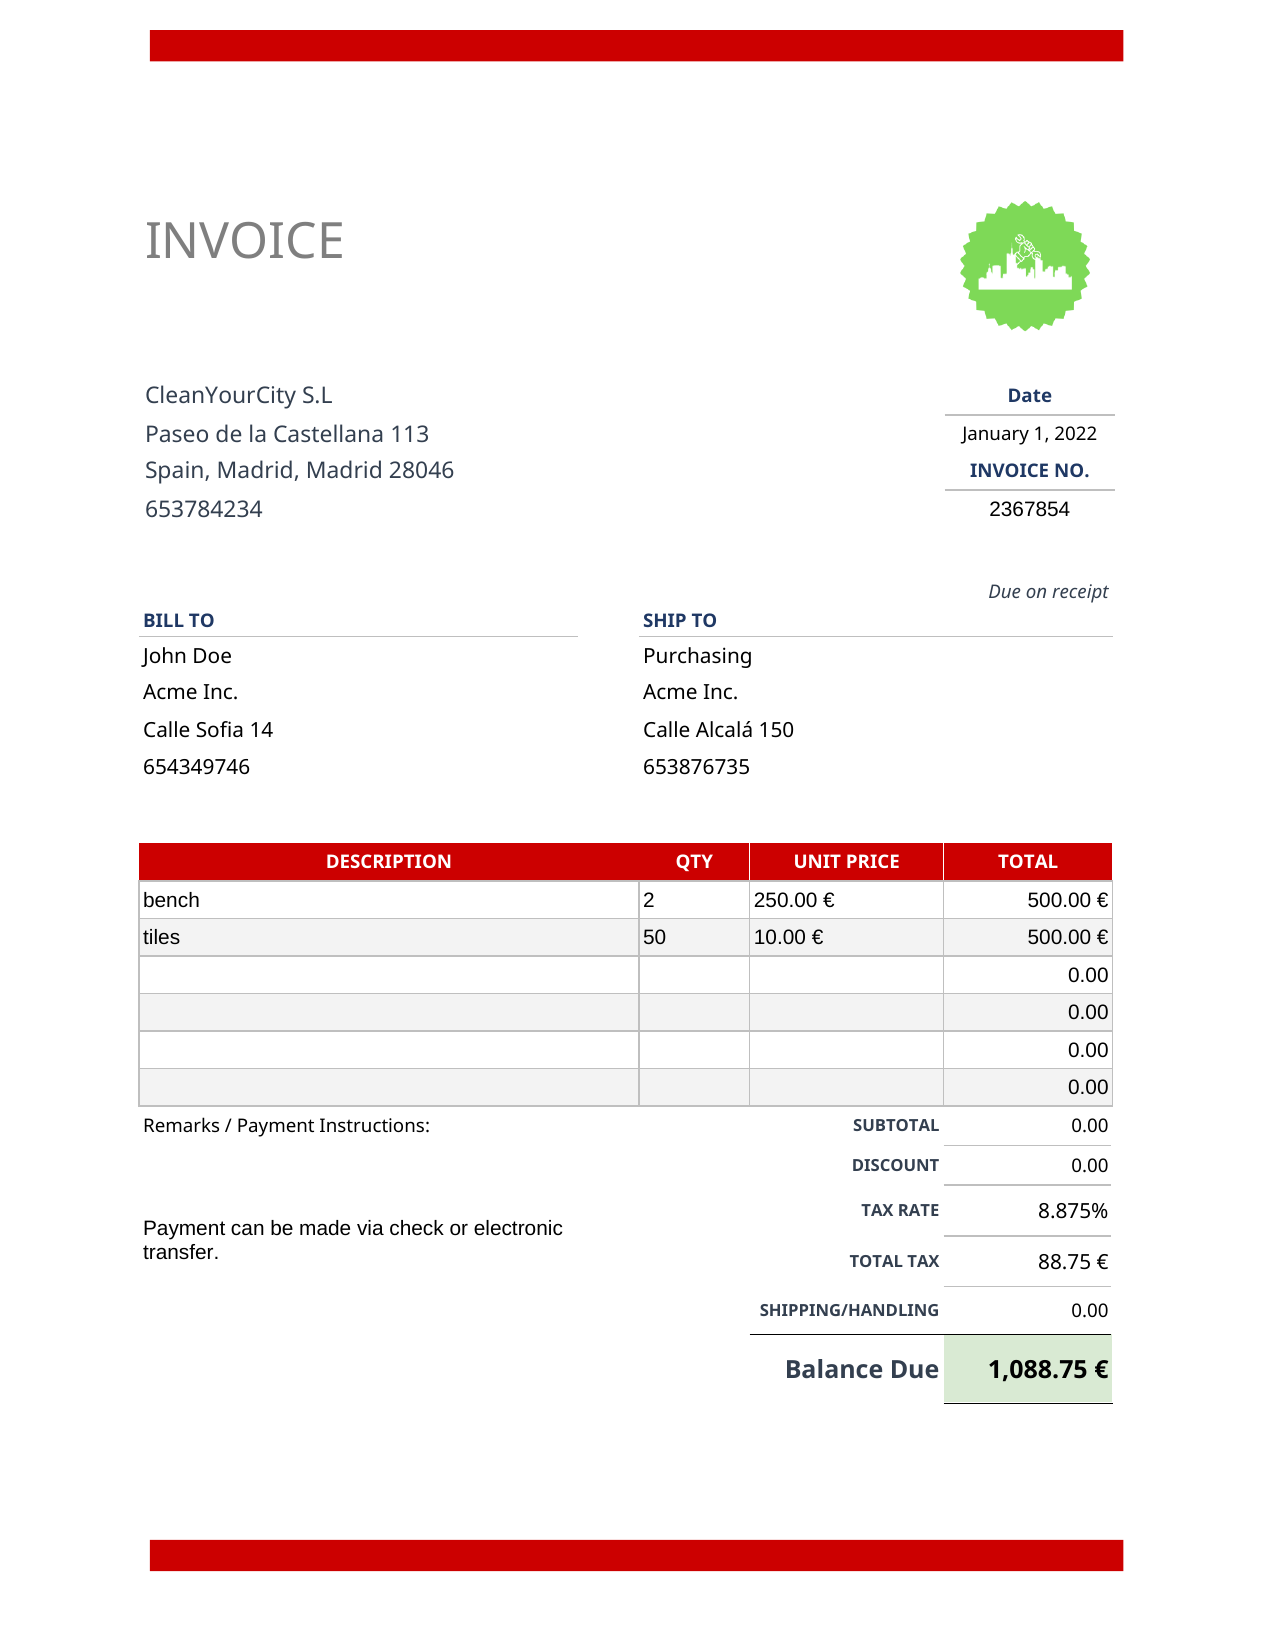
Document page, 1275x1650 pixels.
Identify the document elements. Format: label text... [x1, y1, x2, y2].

table_cell 0.00 [944, 994, 1112, 1030]
table_cell [639, 1145, 749, 1184]
table_cell [750, 957, 943, 992]
table_header [139, 555, 578, 604]
table_cell Spain, Madrid, Madrid 28046 [141, 451, 578, 489]
table_cell [639, 489, 776, 526]
table_cell [931, 604, 943, 636]
table_cell [578, 636, 639, 673]
table_header [945, 101, 1114, 376]
table_cell Paseo de la Castellana 113 [141, 414, 578, 451]
table_cell Purchasing [639, 637, 931, 673]
table_cell 1,088.75 € [944, 1334, 1112, 1402]
table_cell 0.00 [944, 957, 1112, 992]
table_cell [578, 376, 639, 414]
table_header UNIT PRICE [750, 843, 943, 880]
table_cell 500.00 € [944, 882, 1112, 917]
table_cell SHIP TO [639, 604, 931, 636]
table_cell [931, 637, 943, 673]
table_cell 0.00 [944, 1145, 1112, 1184]
table_header INVOICE [141, 101, 639, 376]
table_cell 2 [640, 882, 749, 917]
table_cell 10.00 € [750, 919, 943, 955]
table_cell [640, 1032, 749, 1067]
table_cell [944, 748, 1113, 786]
table_cell [639, 1334, 749, 1402]
table_cell [578, 604, 639, 636]
table_cell [578, 414, 639, 451]
table_header [639, 101, 776, 376]
table_cell [140, 994, 638, 1030]
table_cell [578, 748, 639, 786]
table_cell [750, 1069, 943, 1105]
table_cell DISCOUNT [750, 1145, 943, 1184]
table_cell 653876735 [639, 748, 931, 786]
table_header Due on receipt [639, 555, 1113, 604]
table_cell [750, 1032, 943, 1067]
table_cell [776, 451, 944, 489]
table_cell Calle Alcalá 150 [639, 711, 931, 748]
table_cell 0.00 [944, 1032, 1112, 1067]
table_cell [139, 1334, 639, 1402]
table_cell [639, 1235, 749, 1286]
table_cell [944, 673, 1113, 711]
table_cell 250.00 € [750, 882, 943, 917]
table_cell TAX RATE [750, 1184, 943, 1235]
table_cell [140, 957, 638, 992]
table_cell BILL TO [139, 604, 578, 636]
table_header QTY [639, 843, 749, 880]
table_cell Calle Sofia 14 [139, 711, 578, 748]
table_cell [640, 994, 749, 1030]
table_header [578, 555, 639, 604]
table_cell [639, 414, 776, 451]
table_cell Acme Inc. [639, 673, 931, 711]
table_cell [776, 376, 944, 414]
table_cell tiles [140, 919, 638, 955]
table_cell John Doe [139, 637, 578, 673]
table_cell Acme Inc. [139, 673, 578, 711]
table_cell [140, 1032, 638, 1067]
table_cell 88.75 € [944, 1235, 1112, 1286]
picture [954, 187, 1099, 344]
table_cell 2367854 [945, 491, 1114, 526]
table_cell [578, 489, 639, 526]
table_cell [639, 1286, 749, 1334]
table_header TOTAL [944, 843, 1112, 880]
table_header DESCRIPTION [139, 843, 639, 880]
table_cell [944, 604, 1113, 636]
table_cell [578, 711, 639, 748]
table_cell [776, 414, 944, 451]
table_header [776, 101, 944, 376]
table_cell 0.00 [944, 1286, 1112, 1334]
table_cell Remarks / Payment Instructions: [139, 1107, 626, 1144]
table_cell [931, 748, 943, 786]
table_cell [639, 1184, 749, 1235]
table_cell Date [945, 376, 1114, 414]
table_cell [639, 451, 776, 489]
table_cell 654349746 [139, 748, 578, 786]
table_cell January 1, 2022 [945, 416, 1114, 451]
table_cell [640, 1069, 749, 1105]
table_cell [931, 711, 943, 748]
table_cell TOTAL TAX [750, 1235, 943, 1286]
table_cell 500.00 € [944, 919, 1112, 955]
table_cell [776, 489, 944, 526]
table_cell [626, 1107, 639, 1144]
table_cell 0.00 [944, 1069, 1112, 1105]
table_cell [931, 673, 943, 711]
table_cell [578, 451, 639, 489]
table_cell [944, 637, 1113, 673]
table_cell 50 [640, 919, 749, 955]
table_cell 653784234 [141, 489, 578, 526]
table_cell 0.00 [944, 1107, 1112, 1144]
table_cell [140, 1069, 638, 1105]
table_cell SHIPPING/HANDLING [750, 1286, 943, 1334]
table_cell [639, 1107, 749, 1144]
table_cell INVOICE NO. [945, 451, 1114, 489]
table_cell [640, 957, 749, 992]
table_cell 8.875% [944, 1184, 1112, 1235]
table_cell [639, 376, 776, 414]
table_cell [750, 994, 943, 1030]
table_cell [944, 711, 1113, 748]
table_cell CleanYourCity S.L [141, 376, 578, 414]
table_cell [578, 673, 639, 711]
table_cell SUBTOTAL [750, 1107, 943, 1144]
table_cell Balance Due [750, 1335, 943, 1402]
table_cell bench [140, 882, 638, 917]
table_cell Payment can be made via check or electronic transfer. [139, 1145, 639, 1334]
